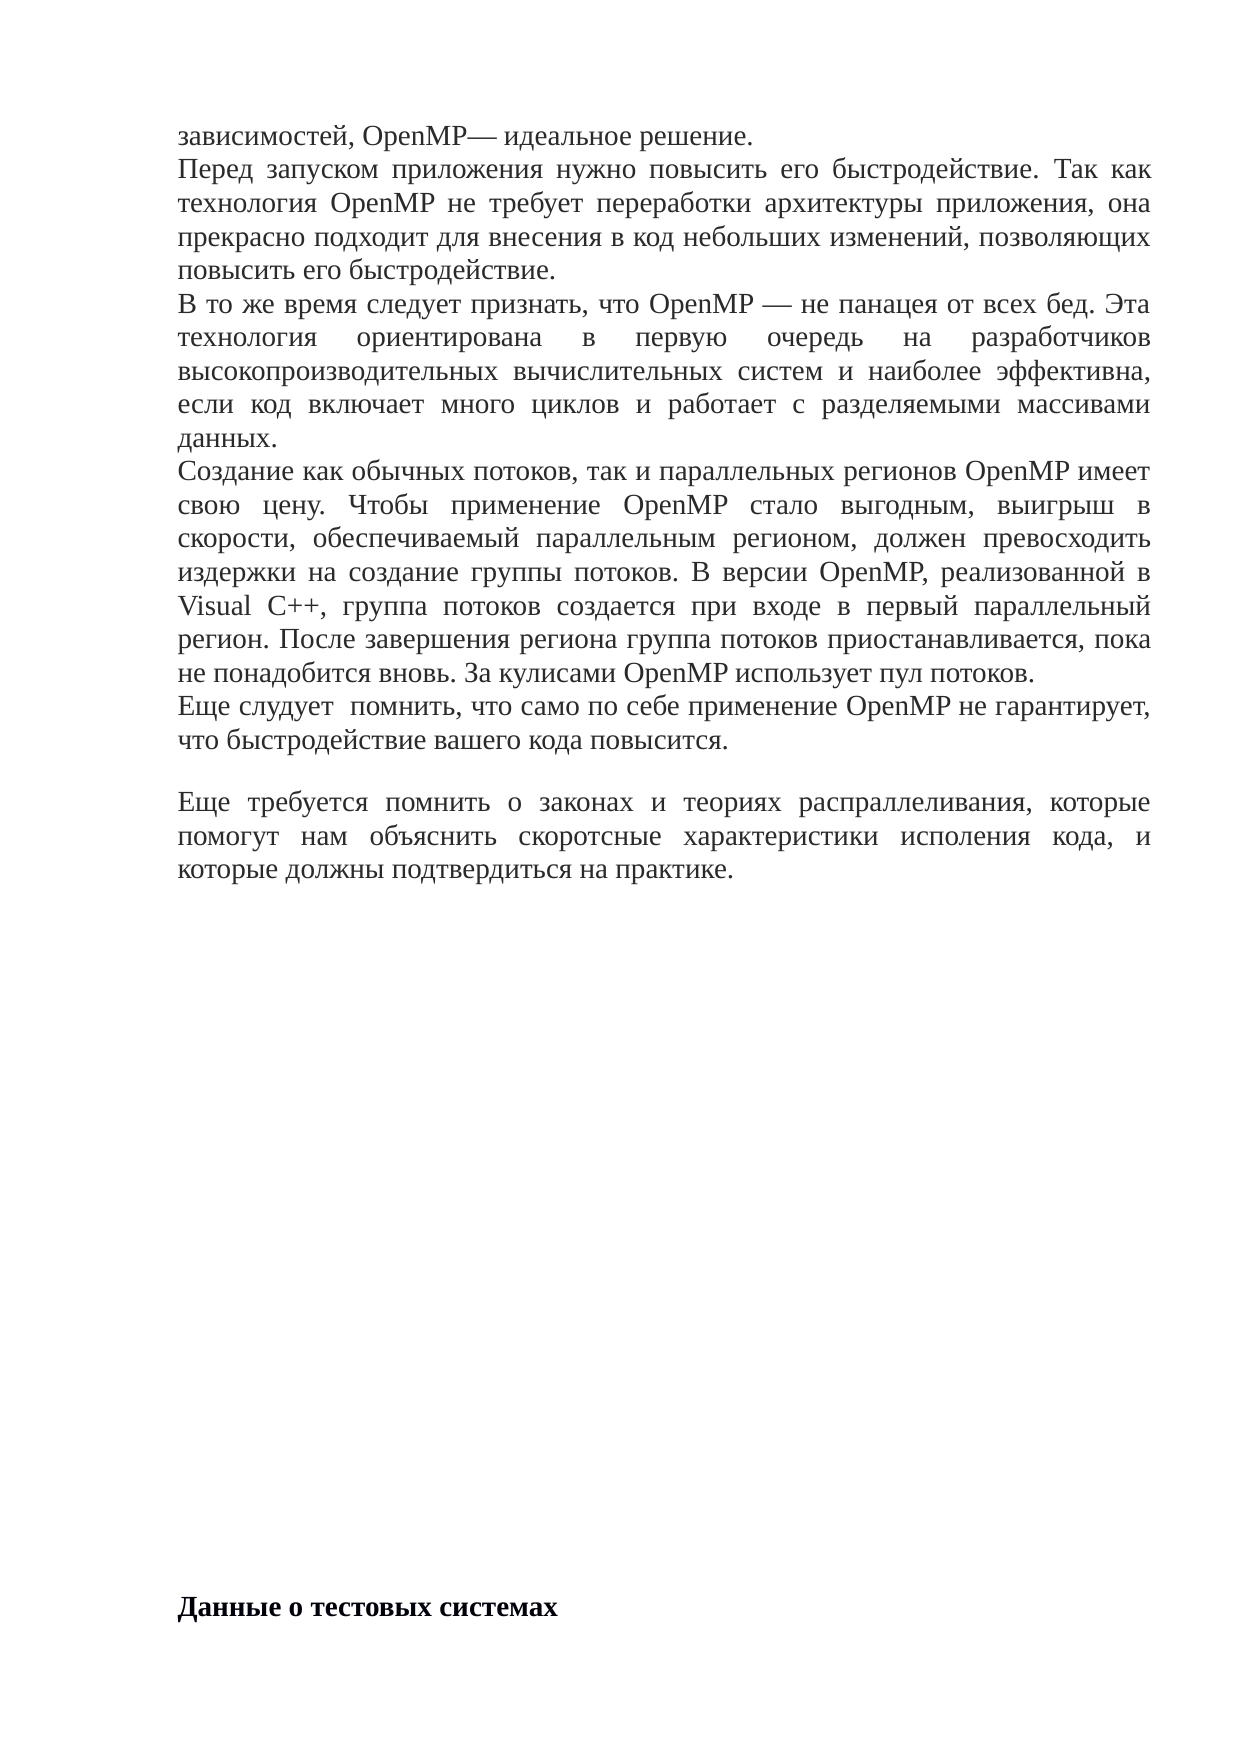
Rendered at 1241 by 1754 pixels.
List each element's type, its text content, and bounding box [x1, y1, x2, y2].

text Еще слудует помнить, что само по себе применение OpenMP не гарантирует, что быстродействие вашего кода повысится. [177, 688, 1152, 755]
text Перед запуском приложения нужно повысить его быстродействие. Так как технология OpenMP не требует переработки архитектуры приложения, она прекрасно подходит для внесения в код небольших изменений, позволяющих повысить его быстродействие. [177, 152, 1152, 286]
text Данные о тестовых системах [177, 1589, 1152, 1623]
text зависимостей, OpenMP— идеальное решение. [177, 118, 1152, 152]
text Еще требуется помнить о законах и теориях распраллеливания, которые помогут нам объяснить скоротсные характеристики исполения кода, и которые должны подтвердиться на практике. [177, 784, 1152, 885]
text В то же время следует признать, что OpenMP — не панацея от всех бед. Эта технология ориентирована в первую очередь на разработчиков высокопроизводительных вычислительных систем и наиболее эффективна, если код включает много циклов и работает с разделяемыми массивами данных. [177, 286, 1152, 453]
text Создание как обычных потоков, так и параллельных регионов OpenMP имеет свою цену. Чтобы применение OpenMP стало выгодным, выигрыш в скорости, обеспечиваемый параллельным регионом, должен превосходить издержки на создание группы потоков. В версии OpenMP, реализованной в Visual C++, группа потоков создается при входе в первый параллельный регион. После завершения региона группа потоков приостанавливается, пока не понадобится вновь. За кулисами OpenMP использует пул потоков. [177, 453, 1152, 688]
